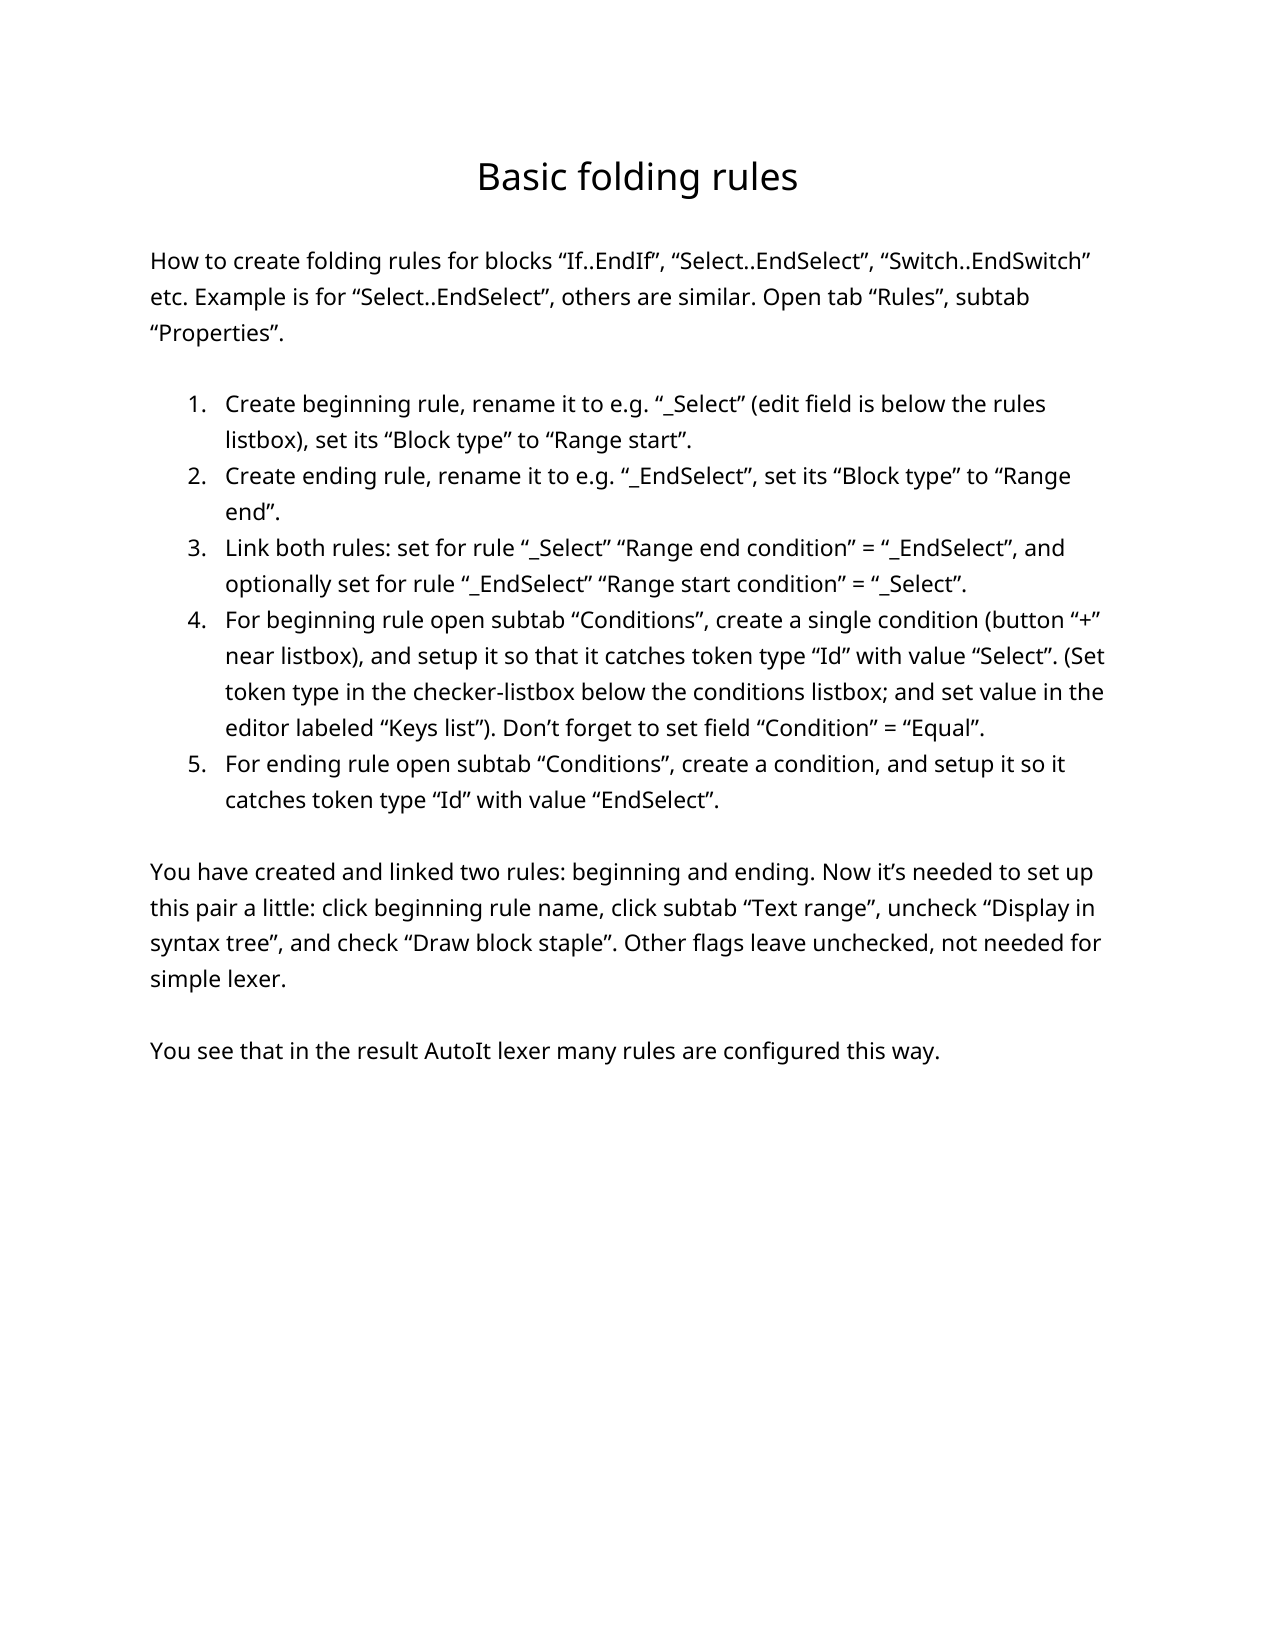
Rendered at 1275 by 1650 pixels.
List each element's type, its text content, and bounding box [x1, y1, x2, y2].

list Link both rules: set for rule “_Select” “Range end condition” = “_EndSelect”, and optionally set for rule “_EndSelect” “Range start condition” = “_Select”. [187, 532, 1125, 599]
text You have created and linked two rules: beginning and ending. Now it’s needed to set up this pair a little: click beginning rule name, click subtab “Text range”, uncheck “Display in syntax tree”, and check “Draw block staple”. Other flags leave unchecked, not needed for simple lexer. [150, 856, 1125, 994]
text How to create folding rules for blocks “If..EndIf”, “Select..EndSelect”, “Switch..EndSwitch” etc. Example is for “Select..EndSelect”, others are similar. Open tab “Rules”, subtab “Properties”. [150, 244, 1125, 348]
list Create beginning rule, rename it to e.g. “_Select” (edit field is below the rules listbox), set its “Block type” to “Range start”. [187, 388, 1125, 456]
list For beginning rule open subtab “Conditions”, create a single condition (button “+” near listbox), and setup it so that it catches token type “Id” with value “Select”. (Set token type in the checker-listbox below the conditions listbox; and set value in the editor labeled “Keys list”). Don’t forget to set field “Condition” = “Equal”. [187, 604, 1125, 743]
subtitle Basic folding rules [150, 150, 1125, 201]
list Create ending rule, rename it to e.g. “_EndSelect”, set its “Block type” to “Range end”. [187, 460, 1125, 527]
list For ending rule open subtab “Conditions”, create a condition, and setup it so it catches token type “Id” with value “EndSelect”. [187, 748, 1125, 815]
text You see that in the result AutoIt lexer many rules are configured this way. [150, 1035, 1125, 1066]
